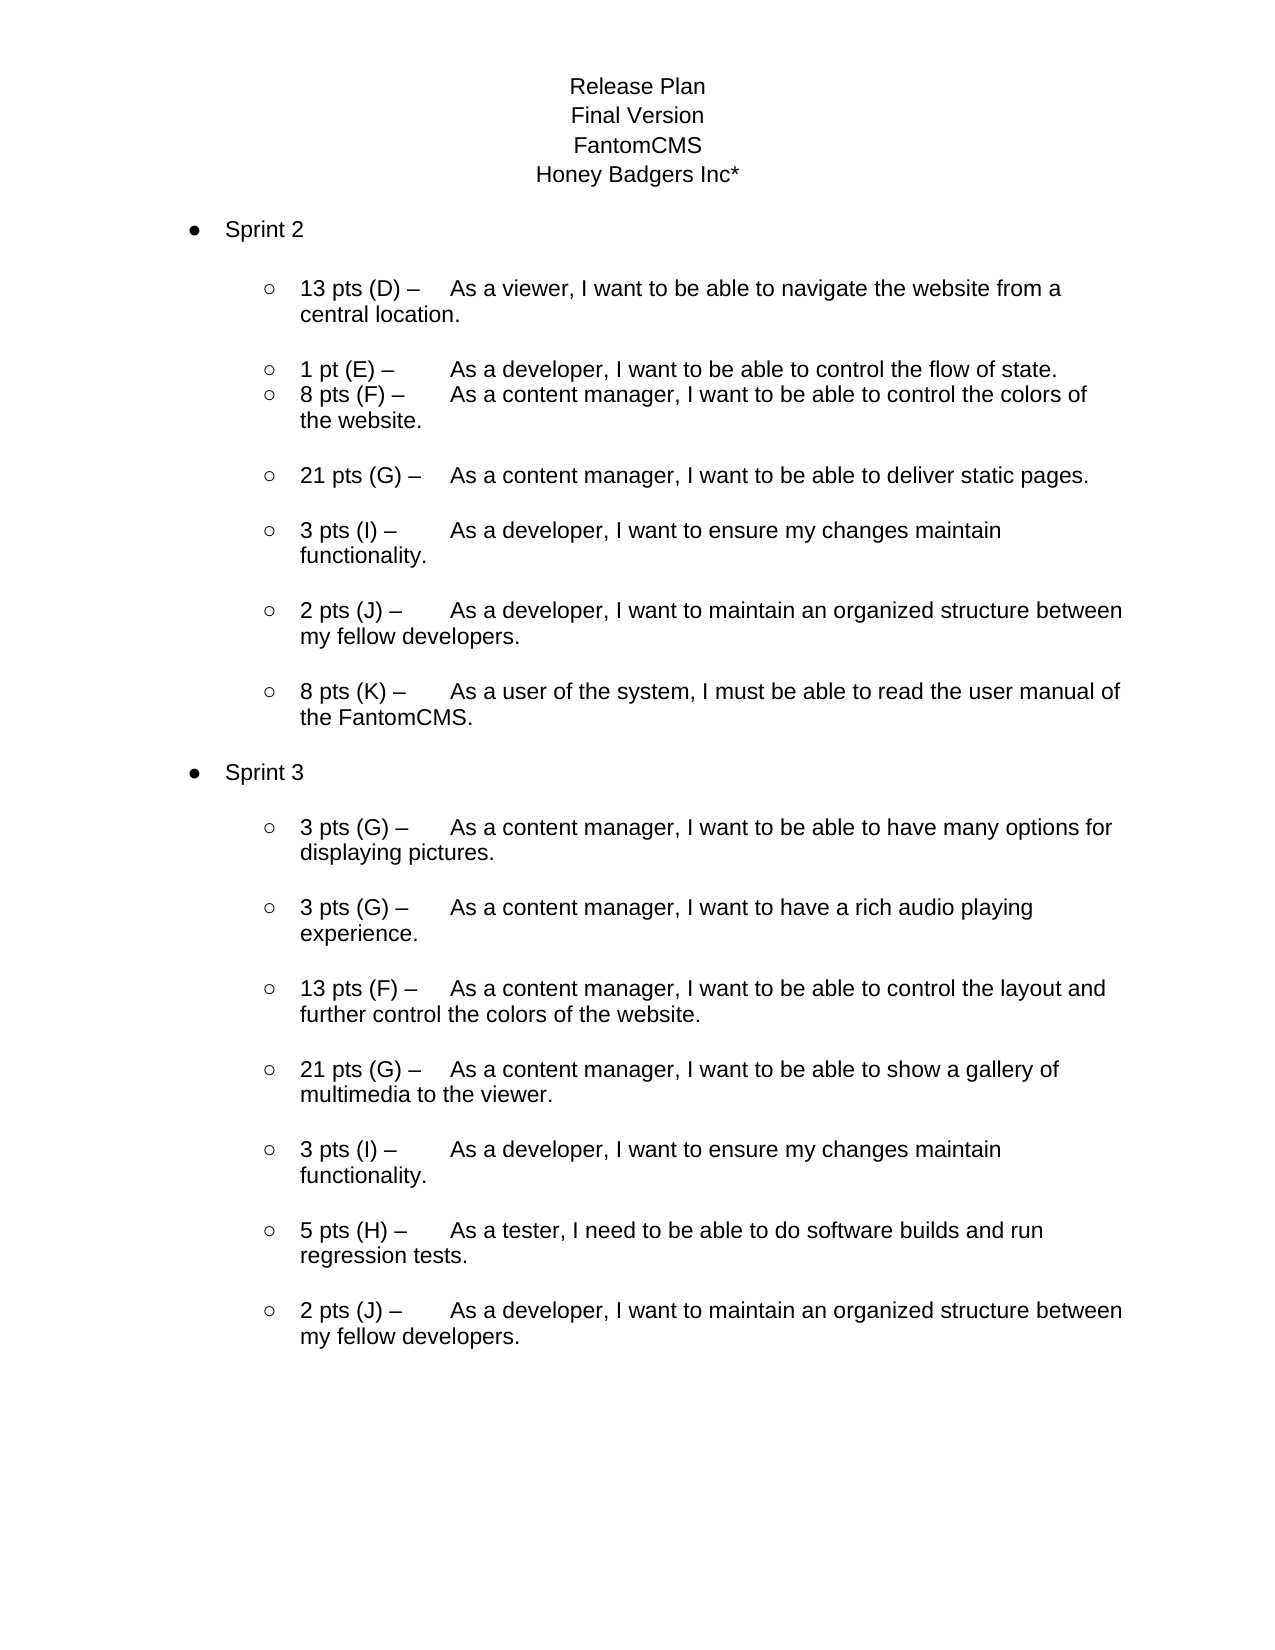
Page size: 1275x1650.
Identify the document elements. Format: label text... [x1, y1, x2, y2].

list 21 pts (G) – As a content manager, I want to be able to show a gallery of multimedia to the viewer. [262, 1056, 1125, 1107]
list 21 pts (G) – As a content manager, I want to be able to deliver static pages. [262, 462, 1125, 488]
list 3 pts (G) – As a content manager, I want to be able to have many options for displaying pictures. [262, 814, 1125, 866]
list 3 pts (I) – As a developer, I want to ensure my changes maintain functionality. [262, 1137, 1125, 1188]
list 3 pts (I) – As a developer, I want to ensure my changes maintain functionality. [262, 517, 1125, 569]
list 8 pts (K) – As a user of the system, I must be able to read the user manual of the FantomCMS. [262, 679, 1125, 730]
list 2 pts (J) – As a developer, I want to maintain an organized structure between my fellow developers. [262, 598, 1125, 649]
list 3 pts (G) – As a content manager, I want to have a rich audio playing experience. [262, 895, 1125, 946]
list 13 pts (F) – As a content manager, I want to be able to control the layout and further control the colors of the website. [262, 976, 1125, 1027]
list Sprint 2 [187, 217, 1125, 242]
list 5 pts (H) – As a tester, I need to be able to do software builds and run regression tests. [262, 1217, 1125, 1269]
list 8 pts (F) – As a content manager, I want to be able to control the colors of the website. [262, 382, 1125, 433]
list 2 pts (J) – As a developer, I want to maintain an organized structure between my fellow developers. [262, 1298, 1125, 1349]
list 13 pts (D) – As a viewer, I want to be able to navigate the website from a central location. [262, 276, 1125, 327]
list 1 pt (E) – As a developer, I want to be able to control the flow of state. [262, 356, 1125, 382]
list Sprint 3 [187, 759, 1125, 785]
